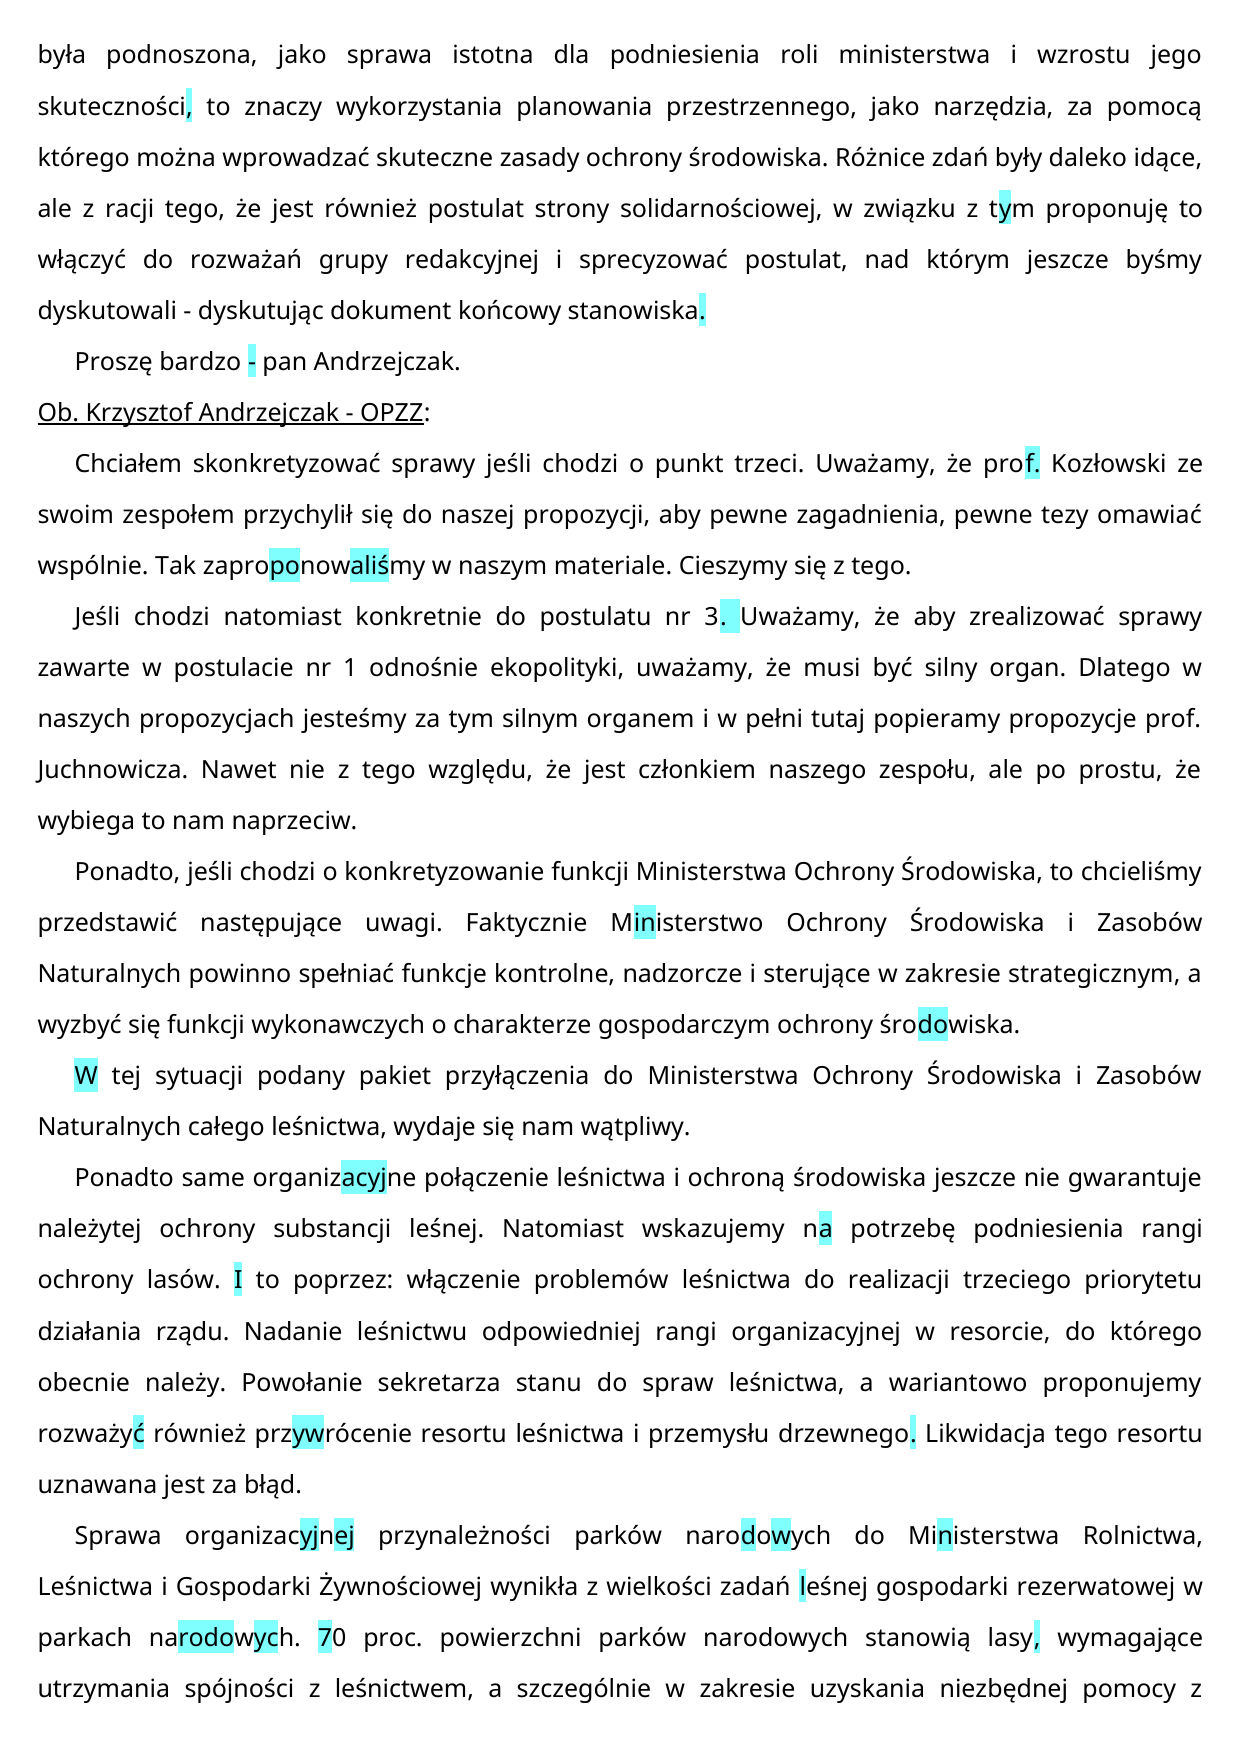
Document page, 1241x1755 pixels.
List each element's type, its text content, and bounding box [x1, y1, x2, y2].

text była podnoszona, jako sprawa istotna dla podniesienia roli ministerstwa i wzrostu jego skuteczności, to znaczy wykorzystania planowania przestrzennego, jako narzędzia, za pomocą którego można wprowadzać skuteczne zasady ochrony środowiska. Różnice zdań były daleko idące, ale z racji tego, że jest również postulat strony solidarnościowej, w związku z tym proponuję to włączyć do rozważań grupy redakcyjnej i sprecyzować postulat, nad którym jeszcze byśmy dyskutowali - dyskutując dokument końcowy stanowiska. [37, 37, 1203, 326]
text Ob. Krzysztof Andrzejczak - OPZZ: [37, 394, 1203, 428]
text Proszę bardzo - pan Andrzejczak. [37, 343, 1203, 377]
text Chciałem skonkretyzować sprawy jeśli chodzi o punkt trzeci. Uważamy, że prof. Kozłowski ze swoim zespołem przychylił się do naszej propozycji, aby pewne zagadnienia, pewne tezy omawiać wspólnie. Tak zaproponowaliśmy w naszym materiale. Cieszymy się z tego. [37, 446, 1203, 582]
text Jeśli chodzi natomiast konkretnie do postulatu nr 3. Uważamy, że aby zrealizować sprawy zawarte w postulacie nr 1 odnośnie ekopolityki, uważamy, że musi być silny organ. Dlatego w naszych propozycjach jesteśmy za tym silnym organem i w pełni tutaj popieramy propozycje prof. Juchnowicza. Nawet nie z tego względu, że jest członkiem naszego zespołu, ale po prostu, że wybiega to nam naprzeciw. [37, 599, 1203, 837]
text W tej sytuacji podany pakiet przyłączenia do Ministerstwa Ochrony Środowiska i Zasobów Naturalnych całego leśnictwa, wydaje się nam wątpliwy. [37, 1058, 1203, 1143]
text Ponadto, jeśli chodzi o konkretyzowanie funkcji Ministerstwa Ochrony Środowiska, to chcieliśmy przedstawić następujące uwagi. Faktycznie Ministerstwo Ochrony Środowiska i Zasobów Naturalnych powinno spełniać funkcje kontrolne, nadzorcze i sterujące w zakresie strategicznym, a wyzbyć się funkcji wykonawczych o charakterze gospodarczym ochrony środowiska. [37, 854, 1203, 1041]
text Ponadto same organizacyjne połączenie leśnictwa i ochroną środowiska jeszcze nie gwarantuje należytej ochrony substancji leśnej. Natomiast wskazujemy na potrzebę podniesienia rangi ochrony lasów. I to poprzez: włączenie problemów leśnictwa do realizacji trzeciego priorytetu działania rządu. Nadanie leśnictwu odpowiedniej rangi organizacyjnej w resorcie, do którego obecnie należy. Powołanie sekretarza stanu do spraw leśnictwa, a wariantowo proponujemy rozważyć również przywrócenie resortu leśnictwa i przemysłu drzewnego. Likwidacja tego resortu uznawana jest za błąd. [37, 1160, 1203, 1500]
text Sprawa organizacyjnej przynależności parków narodowych do Ministerstwa Rolnictwa, Leśnictwa i Gospodarki Żywnościowej wynikła z wielkości zadań leśnej gospodarki rezerwatowej w parkach narodowych. 70 proc. powierzchni parków narodowych stanowią lasy, wymagające utrzymania spójności z leśnictwem, a szczególnie w zakresie uzyskania niezbędnej pomocy z [37, 1517, 1203, 1704]
